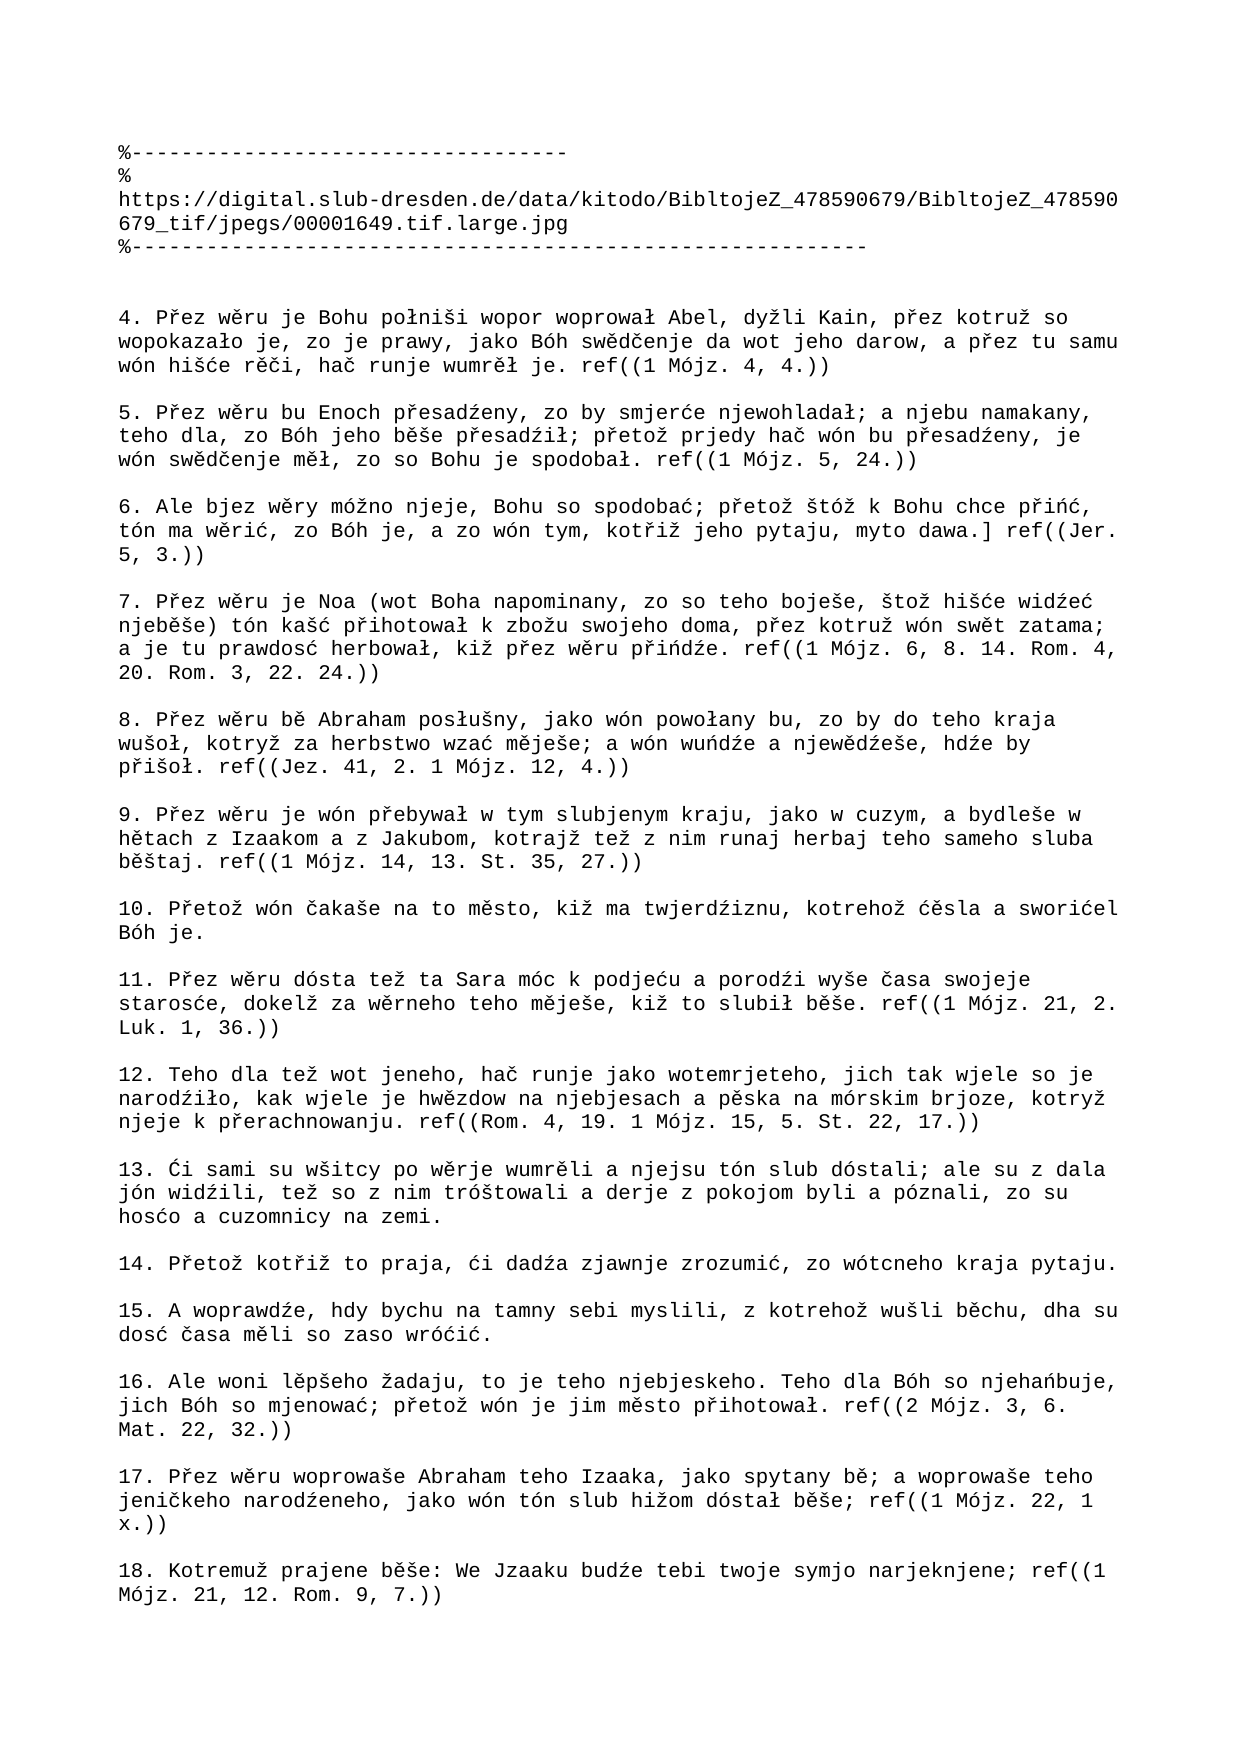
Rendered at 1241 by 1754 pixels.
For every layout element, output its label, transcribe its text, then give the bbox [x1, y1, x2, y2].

text 11. Přez wěru dósta tež ta Sara móc k podjeću a porodźi wyše časa swojeje starosće, dokelž za wěrneho teho měješe, kiž to slubił běše. ref((1 Mójz. 21, 2. Luk. 1, 36.)) [118, 969, 1122, 1040]
text % https://digital.slub-dresden.de/data/kitodo/BibltojeZ_478590679/BibltojeZ_478590679_tif/jpegs/00001649.tif.large.jpg [118, 165, 1122, 236]
text %----------------------------------------------------------- [118, 236, 1122, 260]
text %----------------------------------- [118, 142, 1122, 165]
text 17. Přez wěru woprowaše Abraham teho Izaaka, jako spytany bě; a woprowaše teho jeničkeho narodźeneho, jako wón tón slub hižom dóstał běše; ref((1 Mójz. 22, 1 x.)) [118, 1466, 1122, 1537]
text 9. Přez wěru je wón přebywał w tym slubjenym kraju, jako w cuzym, a bydleše w hětach z Izaakom a z Jakubom, kotrajž tež z nim runaj herbaj teho sameho sluba běštaj. ref((1 Mójz. 14, 13. St. 35, 27.)) [118, 804, 1122, 875]
text 14. Přetož kotřiž to praja, ći dadźa zjawnje zrozumić, zo wótcneho kraja pytaju. [118, 1253, 1122, 1277]
text 5. Přez wěru bu Enoch přesadźeny, zo by smjerće njewohladał; a njebu namakany, teho dla, zo Bóh jeho běše přesadźił; přetož prjedy hač wón bu přesadźeny, je wón swědčenje měł, zo so Bohu je spodobał. ref((1 Mójz. 5, 24.)) [118, 402, 1122, 473]
text 8. Přez wěru bě Abraham posłušny, jako wón powołany bu, zo by do teho kraja wušoł, kotryž za herbstwo wzać měješe; a wón wuńdźe a njewědźeše, hdźe by přišoł. ref((Jez. 41, 2. 1 Mójz. 12, 4.)) [118, 709, 1122, 780]
text 12. Teho dla tež wot jeneho, hač runje jako wotemrjeteho, jich tak wjele so je narodźiło, kak wjele je hwězdow na njebjesach a pěska na mórskim brjoze, kotryž njeje k přerachnowanju. ref((Rom. 4, 19. 1 Mójz. 15, 5. St. 22, 17.)) [118, 1064, 1122, 1135]
text 18. Kotremuž prajene běše: We Jzaaku budźe tebi twoje symjo narjeknjene; ref((1 Mójz. 21, 12. Rom. 9, 7.)) [118, 1561, 1122, 1608]
text 15. A woprawdźe, hdy bychu na tamny sebi myslili, z kotrehož wušli běchu, dha su dosć časa měli so zaso wróćić. [118, 1300, 1122, 1348]
text 13. Ći sami su wšitcy po wěrje wumrěli a njejsu tón slub dóstali; ale su z dala jón widźili, tež so z nim tróštowali a derje z pokojom byli a póznali, zo su hosćo a cuzomnicy na zemi. [118, 1158, 1122, 1229]
text 16. Ale woni lěpšeho žadaju, to je teho njebjeskeho. Teho dla Bóh so njehańbuje, jich Bóh so mjenować; přetož wón je jim město přihotował. ref((2 Mójz. 3, 6. Mat. 22, 32.)) [118, 1371, 1122, 1442]
text 7. Přez wěru je Noa (wot Boha napominany, zo so teho boješe, štož hišće widźeć njeběše) tón kašć přihotował k zbožu swojeho doma, přez kotruž wón swět zatama; a je tu prawdosć herbował, kiž přez wěru přińdźe. ref((1 Mójz. 6, 8. 14. Rom. 4, 20. Rom. 3, 22. 24.)) [118, 591, 1122, 686]
text 6. Ale bjez wěry móžno njeje, Bohu so spodobać; přetož štóž k Bohu chce přińć, tón ma wěrić, zo Bóh je, a zo wón tym, kotřiž jeho pytaju, myto dawa.] ref((Jer. 5, 3.)) [118, 496, 1122, 567]
text 4. Přez wěru je Bohu połniši wopor woprował Abel, dyžli Kain, přez kotruž so wopokazało je, zo je prawy, jako Bóh swědčenje da wot jeho darow, a přez tu samu wón hišće rěči, hač runje wumrěł je. ref((1 Mójz. 4, 4.)) [118, 307, 1122, 378]
text 10. Přetož wón čakaše na to město, kiž ma twjerdźiznu, kotrehož ćěsla a sworićel Bóh je. [118, 898, 1122, 946]
